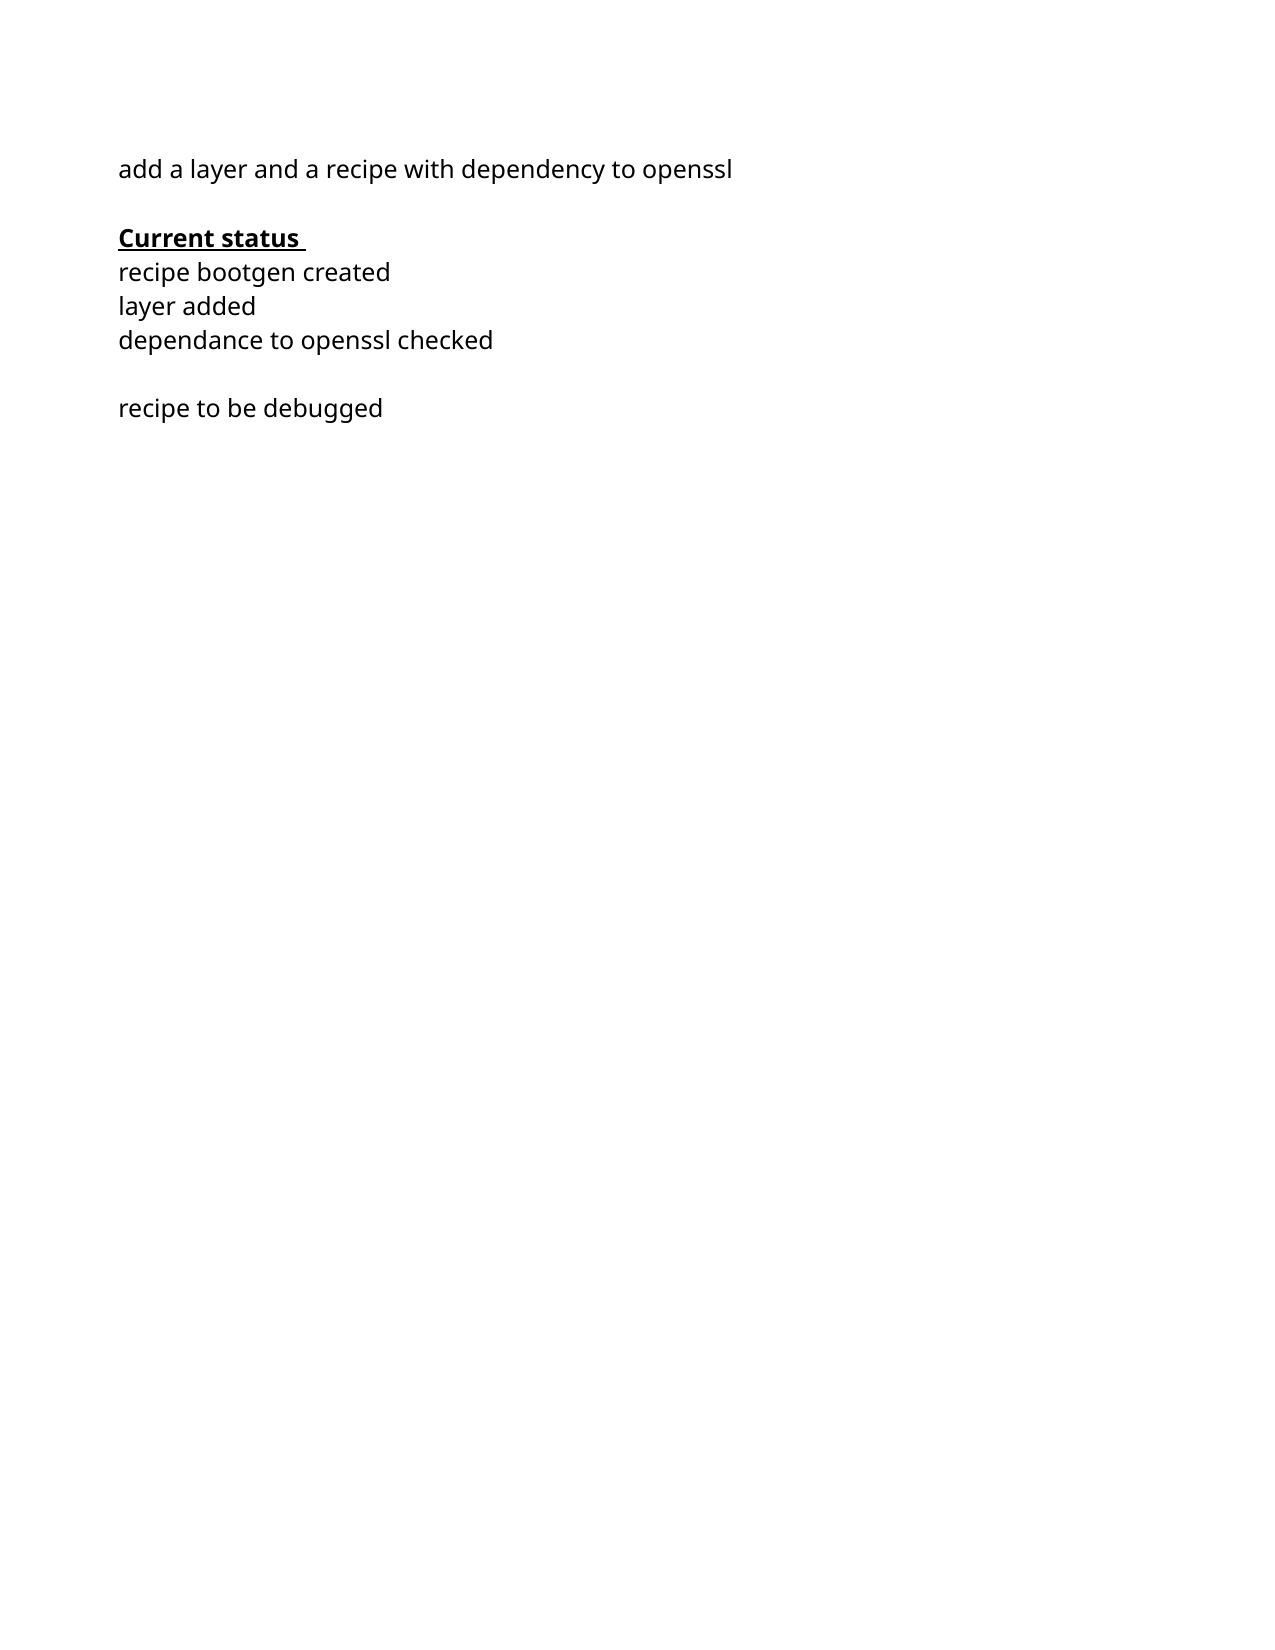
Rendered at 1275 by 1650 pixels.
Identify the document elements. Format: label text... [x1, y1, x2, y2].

text add a layer and a recipe with dependency to openssl [118, 152, 1157, 186]
text dependance to openssl checked [118, 322, 1157, 357]
text recipe bootgen created [118, 254, 1157, 288]
text recipe to be debugged [118, 391, 1157, 425]
text Current status [118, 220, 1157, 254]
text layer added [118, 288, 1157, 322]
